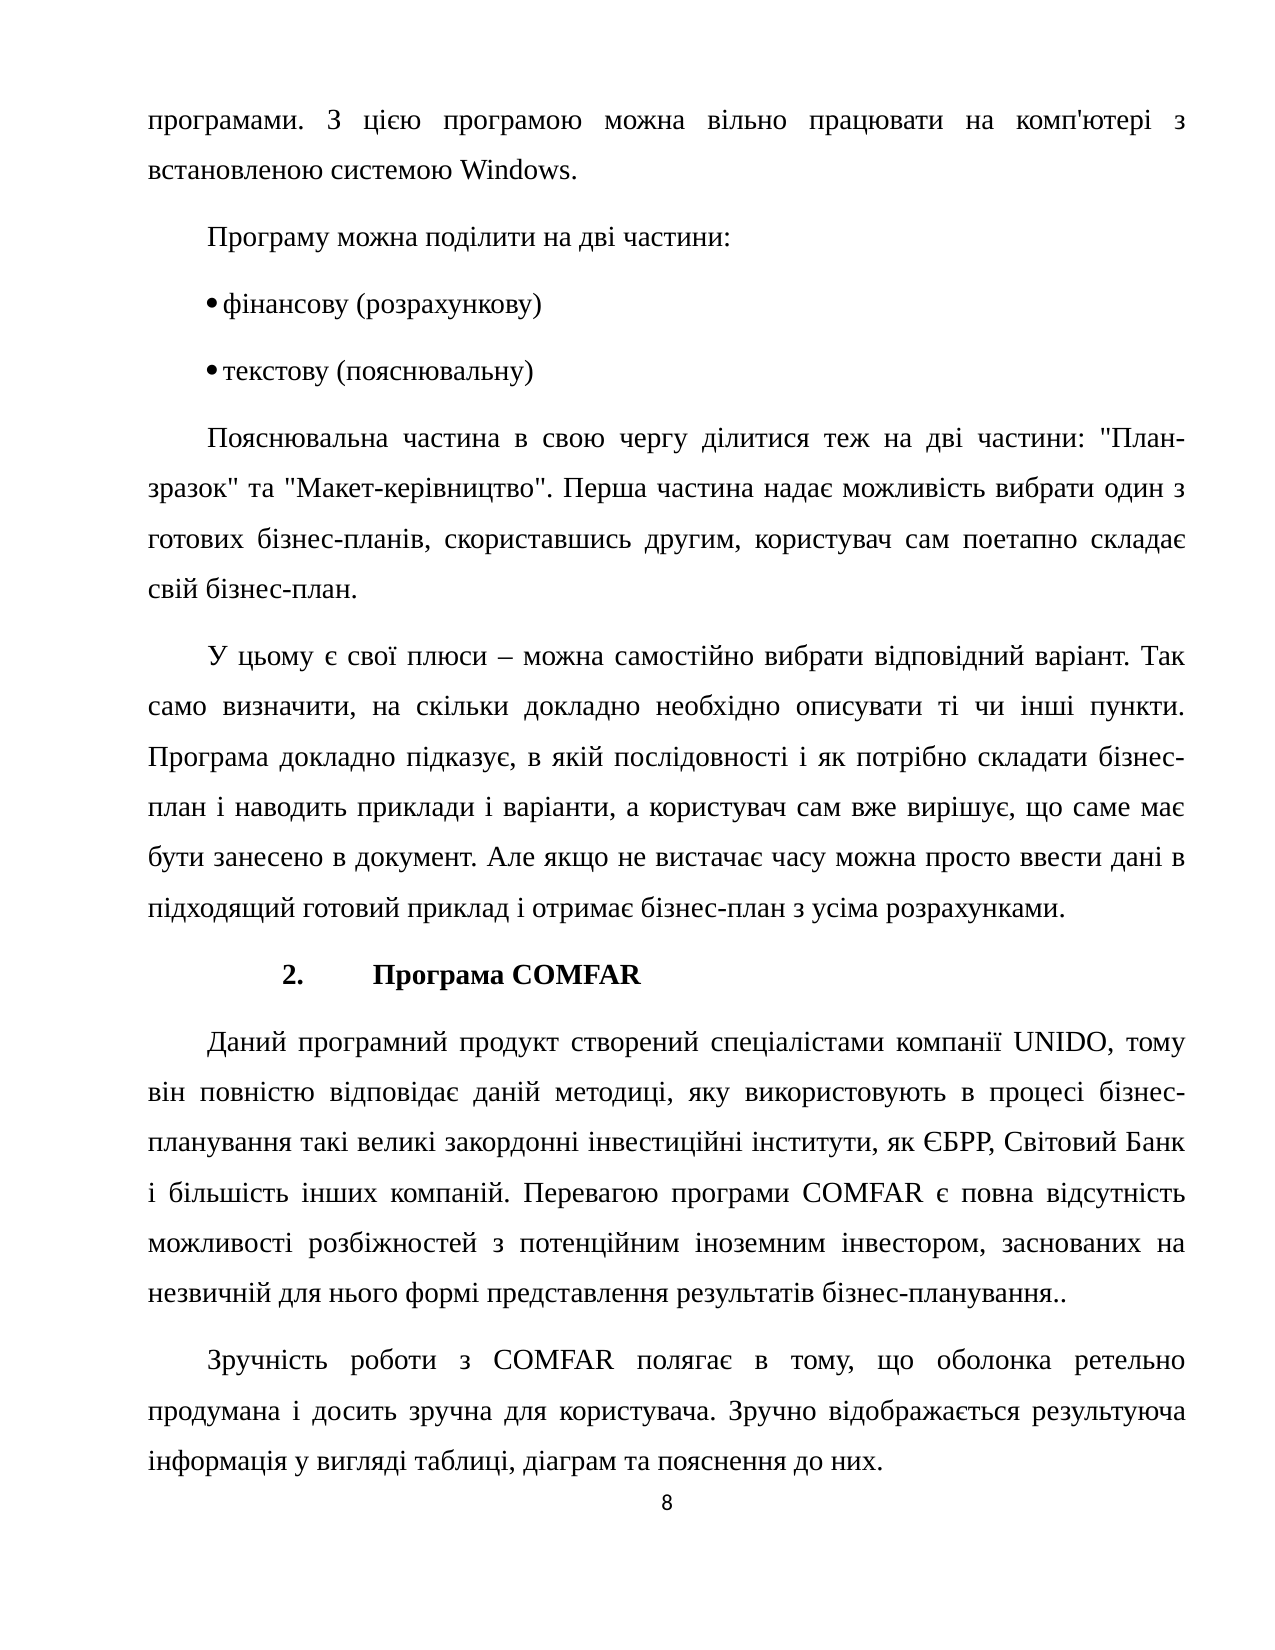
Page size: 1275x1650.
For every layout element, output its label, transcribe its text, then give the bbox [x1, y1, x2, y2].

text Даний програмний продукт створений спеціалістами компанії UNIDO, тому він повністю відповідає даній методиці, яку використовують в процесі бізнес-планування такі великі закордонні інвестиційні інститути, як ЄБРР, Світовий Банк і більшість інших компаній. Перевагою програми COMFAR є повна відсутність можливості розбіжностей з потенційним іноземним інвестором, заснованих на незвичній для нього формі представлення результатів бізнес-планування.. [148, 1024, 1186, 1309]
text Програму можна поділити на дві частини: [148, 219, 1186, 253]
list Програма COMFAR [223, 957, 1186, 990]
text програмами. З цією програмою можна вільно працювати на комп'ютері з встановленою системою Windows. [148, 102, 1186, 186]
text Зручність роботи з COMFAR полягає в тому, що оболонка ретельно продумана і досить зручна для користувача. Зручно відображається результуюча інформація у вигляді таблиці, діаграм та пояснення до них. [148, 1342, 1186, 1476]
list текстову (пояснювальну) [148, 353, 1186, 387]
list фінансову (розрахункову) [148, 286, 1186, 320]
text У цьому є свої плюси – можна самостійно вибрати відповідний варіант. Так само визначити, на скільки докладно необхідно описувати ті чи інші пункти. Програма докладно підказує, в якій послідовності і як потрібно складати бізнес-план і наводить приклади і варіанти, а користувач сам вже вирішує, що саме має бути занесено в документ. Але якщо не вистачає часу можна просто ввести дані в підходящий готовий приклад і отримає бізнес-план з усіма розрахунками. [148, 638, 1186, 923]
text Пояснювальна частина в свою чергу ділитися теж на дві частини: "План-зразок" та "Макет-керівництво". Перша частина надає можливість вибрати один з готових бізнес-планів, скориставшись другим, користувач сам поетапно складає свій бізнес-план. [148, 420, 1186, 605]
